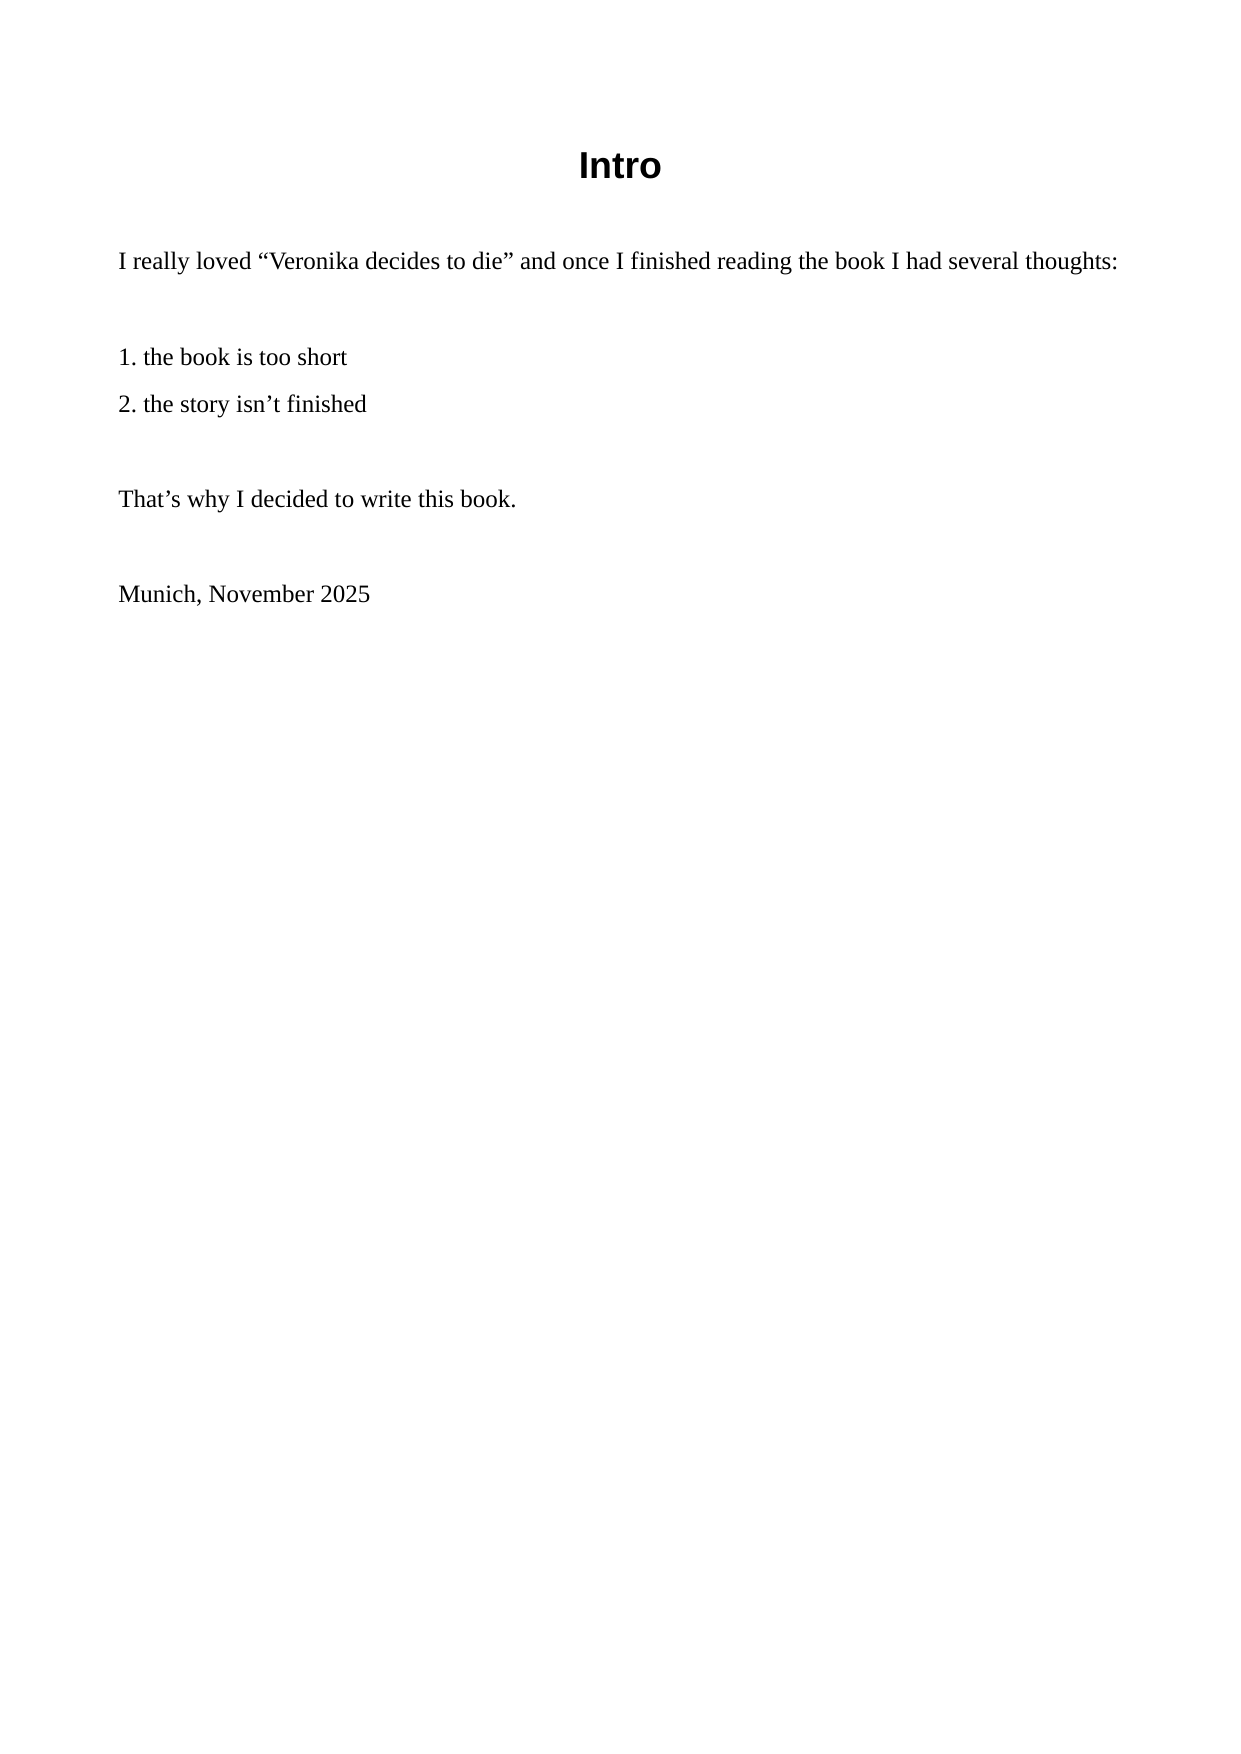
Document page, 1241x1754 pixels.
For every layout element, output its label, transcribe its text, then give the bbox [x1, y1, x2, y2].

text Munich, November 2025 [118, 579, 1122, 608]
text 1. the book is too short [118, 342, 1122, 370]
subtitle Intro [118, 143, 1122, 186]
text 2. the story isn’t finished [118, 389, 1122, 418]
text That’s why I decided to write this book. [118, 484, 1122, 513]
text I really loved “Veronika decides to die” and once I finished reading the book I had several thoughts: [118, 246, 1122, 275]
